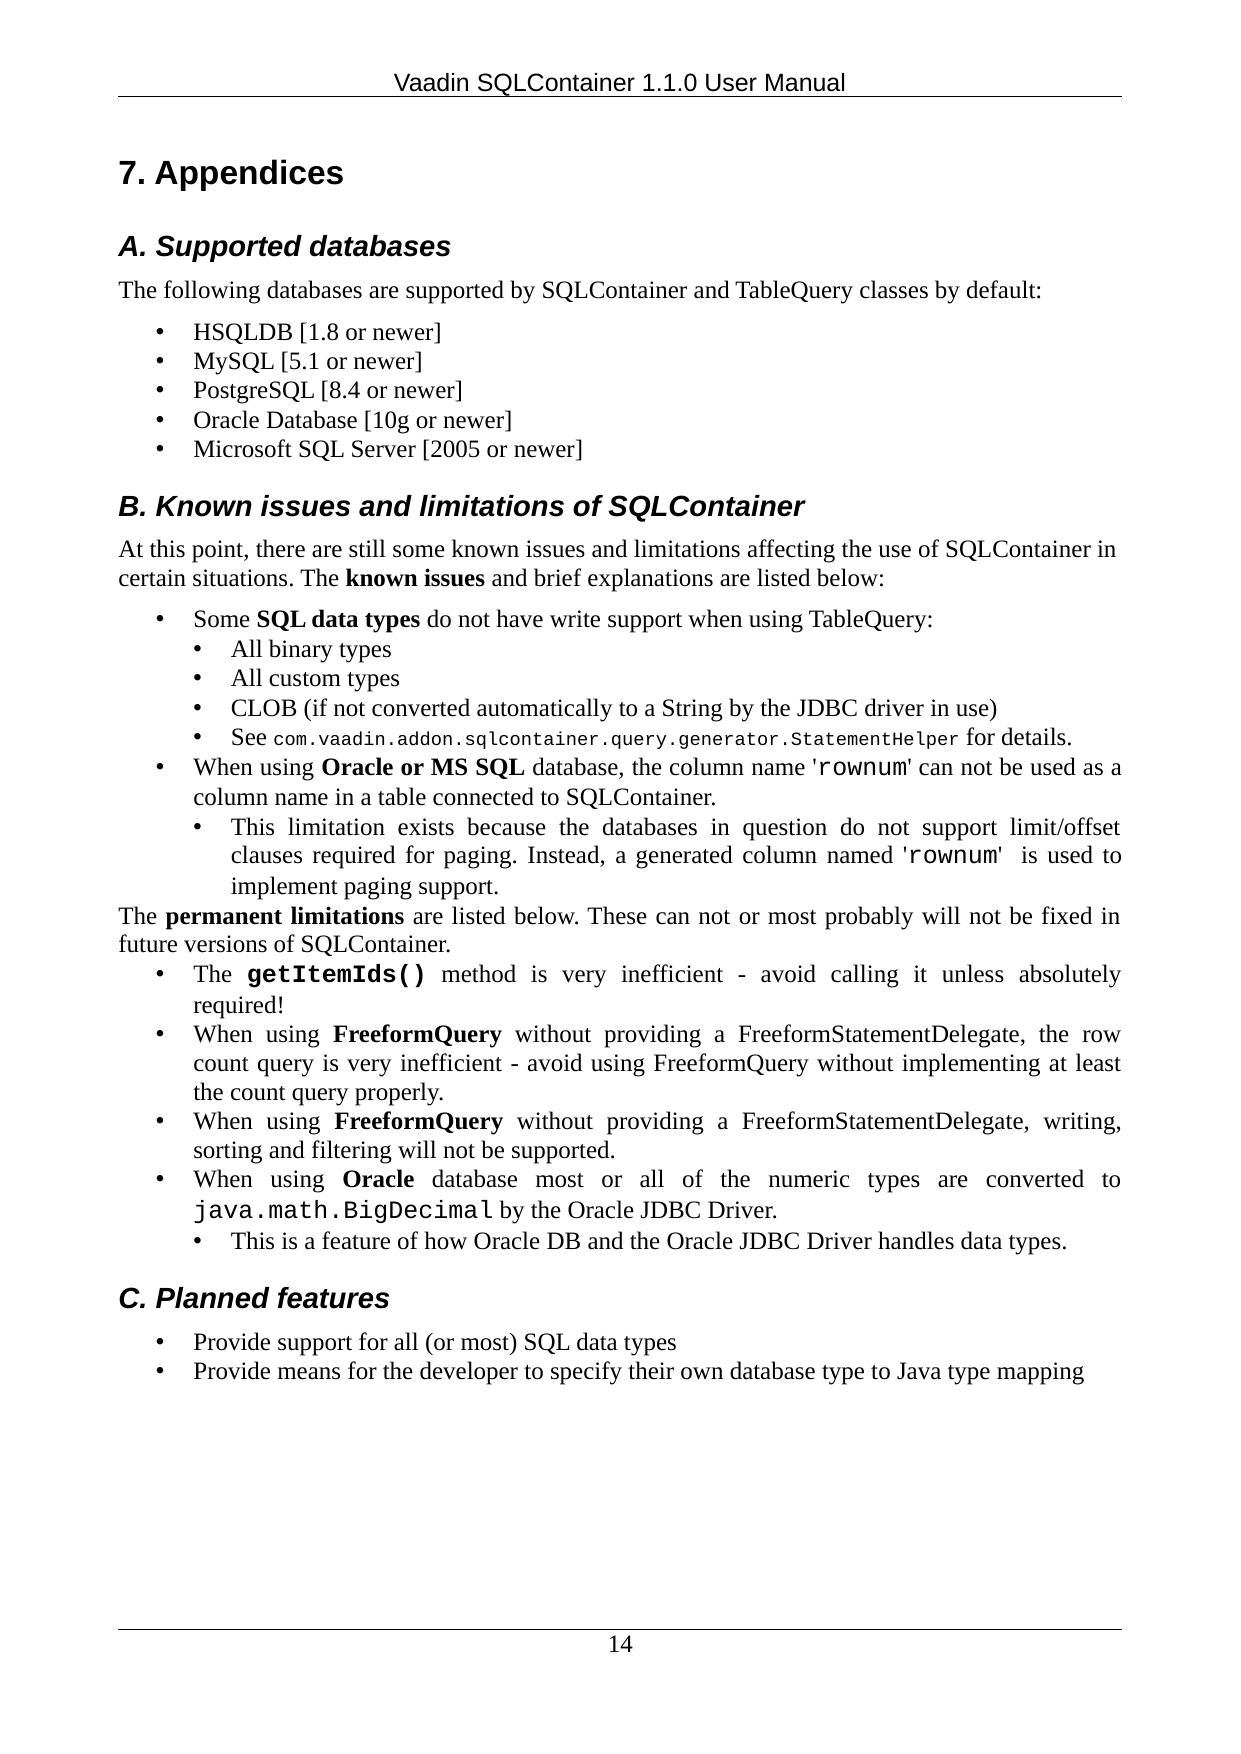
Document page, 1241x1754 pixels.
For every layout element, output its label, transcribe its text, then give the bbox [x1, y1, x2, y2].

text The permanent limitations are listed below. These can not or most probably will not be fixed in future versions of SQLContainer. [118, 901, 1122, 958]
list Provide means for the developer to specify their own database type to Java type mapping [156, 1356, 1122, 1385]
list Provide support for all (or most) SQL data types [156, 1327, 1122, 1356]
list This is a feature of how Oracle DB and the Oracle JDBC Driver handles data types. [193, 1226, 1122, 1255]
list When using FreeformQuery without providing a FreeformStatementDelegate, the row count query is very inefficient - avoid using FreeformQuery without implementing at least the count query properly. [156, 1019, 1122, 1105]
subtitle A. Supported databases [118, 229, 1122, 263]
list Oracle Database [10g or newer] [156, 405, 1122, 433]
subtitle B. Known issues and limitations of SQLContainer [118, 488, 1122, 522]
list The getItemIds() method is very inefficient - avoid calling it unless absolutely required! [156, 959, 1122, 1018]
list CLOB (if not converted automatically to a String by the JDBC driver in use) [193, 693, 1122, 721]
list When using Oracle database most or all of the numeric types are converted to java.math.BigDecimal by the Oracle JDBC Driver. [156, 1164, 1122, 1226]
list Microsoft SQL Server [2005 or newer] [156, 434, 1122, 463]
list MySQL [5.1 or newer] [156, 346, 1122, 375]
list See com.vaadin.addon.sqlcontainer.query.generator.StatementHelper for details. [193, 722, 1122, 751]
list When using FreeformQuery without providing a FreeformStatementDelegate, writing, sorting and filtering will not be supported. [156, 1106, 1122, 1163]
text At this point, there are still some known issues and limitations affecting the use of SQLContainer in certain situations. The known issues and brief explanations are listed below: [118, 534, 1122, 592]
list This limitation exists because the databases in question do not support limit/offset clauses required for paging. Instead, a generated column named 'rownum' is used to implement paging support. [193, 812, 1122, 900]
list All custom types [193, 663, 1122, 692]
list PostgreSQL [8.4 or newer] [156, 375, 1122, 404]
list All binary types [193, 634, 1122, 663]
subtitle 7. Appendices [118, 153, 1122, 192]
text The following databases are supported by SQLContainer and TableQuery classes by default: [118, 275, 1122, 304]
list Some SQL data types do not have write support when using TableQuery: [156, 604, 1122, 633]
list When using Oracle or MS SQL database, the column name 'rownum' can not be used as a column name in a table connected to SQLContainer. [156, 752, 1122, 811]
subtitle C. Planned features [118, 1281, 1122, 1314]
list HSQLDB [1.8 or newer] [156, 317, 1122, 345]
